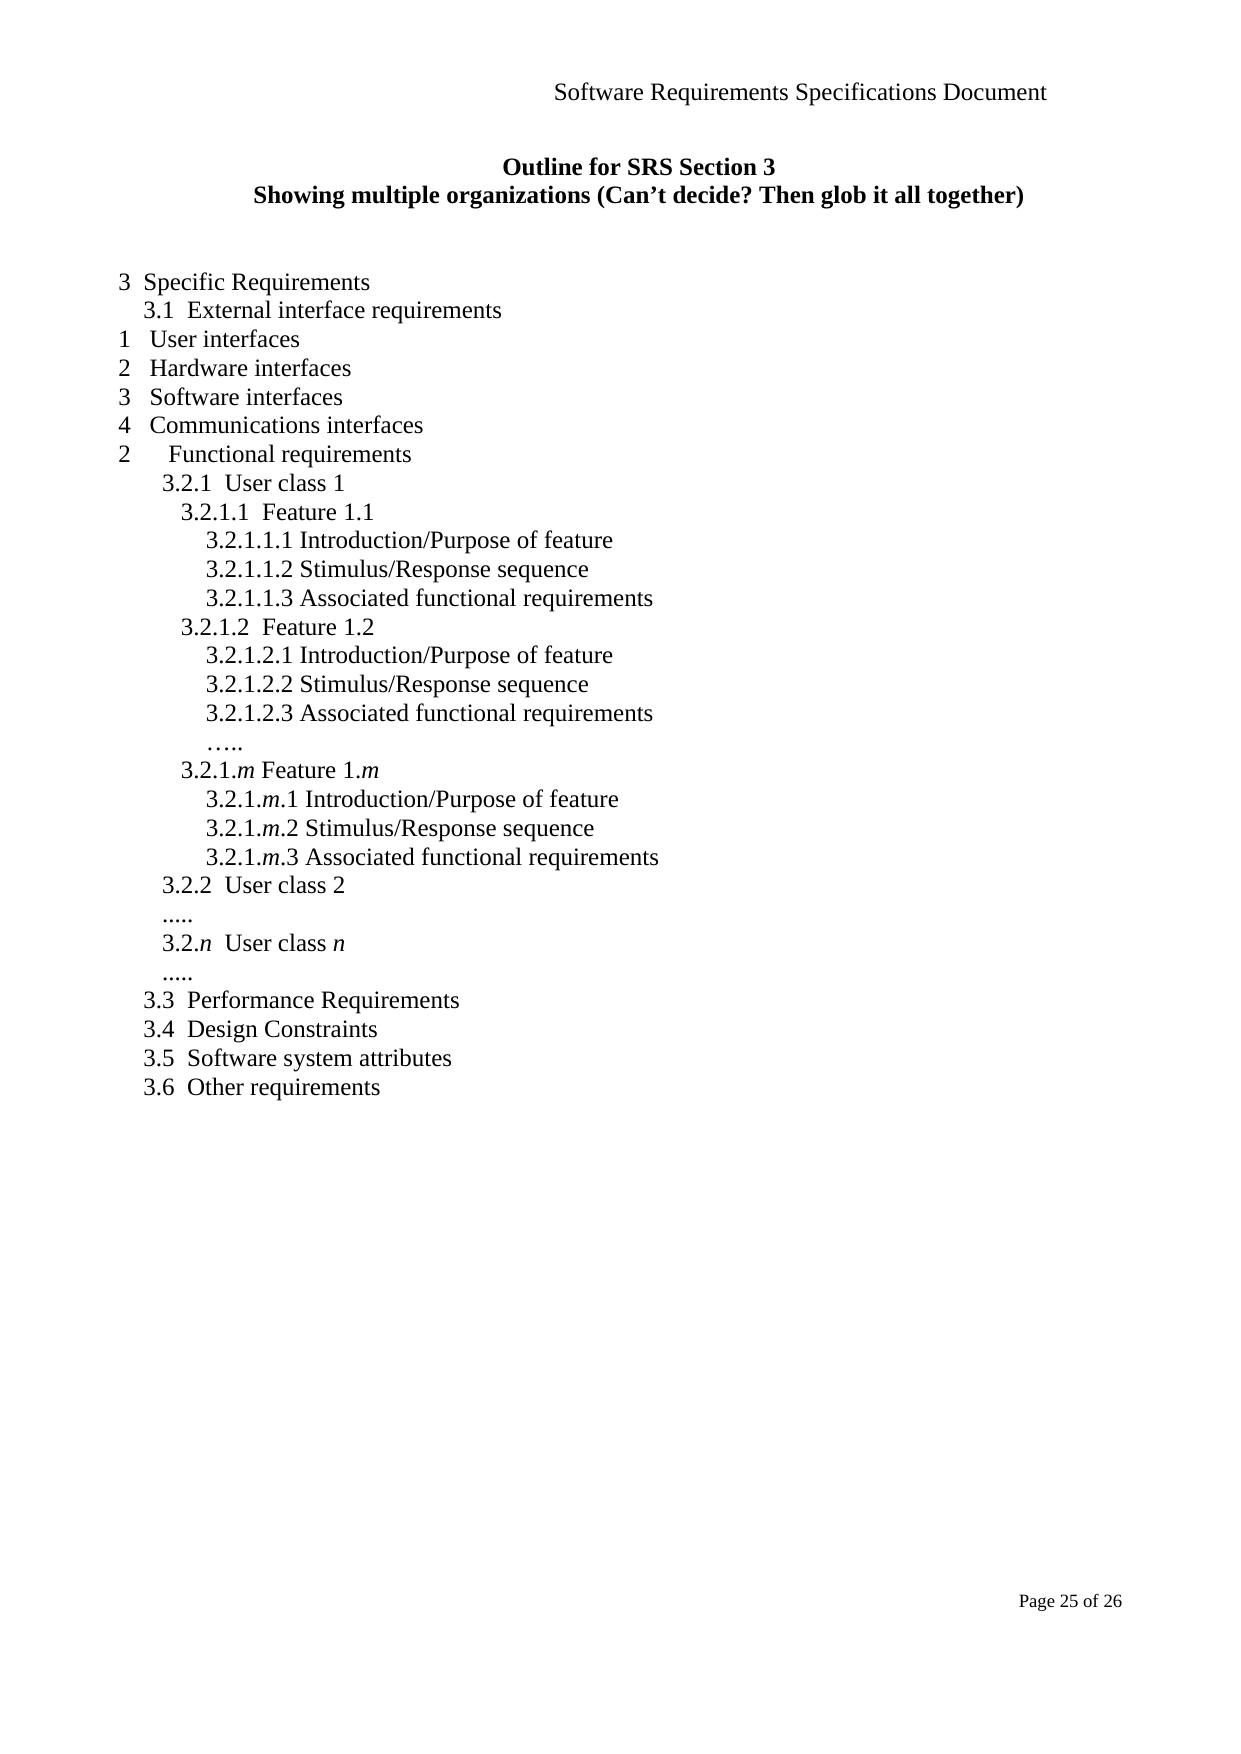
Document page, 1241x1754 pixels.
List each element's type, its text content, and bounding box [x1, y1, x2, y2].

text 3.2.1.1.3 Associated functional requirements [162, 583, 1159, 612]
list Communications interfaces [118, 411, 1159, 439]
text 3.2.1.m Feature 1.m [162, 756, 1159, 784]
text 3.2.1.1 Feature 1.1 [162, 497, 1159, 526]
text 3.2.1.2 Feature 1.2 [162, 612, 1159, 641]
text 3.2.2 User class 2 [118, 871, 1159, 899]
text 3 Specific Requirements [118, 267, 1159, 296]
text 3.2.1.2.1 Introduction/Purpose of feature [162, 641, 1159, 669]
text 3.2.1.1.2 Stimulus/Response sequence [162, 554, 1159, 583]
text 3.2.1 User class 1 [118, 468, 1159, 497]
text Outline for SRS Section 3 [118, 152, 1159, 181]
text Showing multiple organizations (Can’t decide? Then glob it all together) [118, 181, 1159, 209]
text 3.4 Design Constraints [118, 1014, 1159, 1043]
text 3.2.n User class n [118, 928, 1159, 957]
text 3.3 Performance Requirements [118, 986, 1159, 1014]
list Functional requirements [118, 439, 1159, 468]
text ….. [162, 727, 1159, 756]
text ..... [118, 957, 1159, 986]
text 3.2.1.2.2 Stimulus/Response sequence [162, 669, 1159, 698]
text 3.2.1.m.1 Introduction/Purpose of feature [162, 784, 1159, 813]
list Software interfaces [118, 382, 1159, 411]
list Hardware interfaces [118, 353, 1159, 382]
text ..... [118, 899, 1159, 928]
text 3.2.1.m.2 Stimulus/Response sequence [162, 813, 1159, 842]
text 3.2.1.m.3 Associated functional requirements [118, 842, 1159, 871]
text 3.1 External interface requirements [118, 296, 1159, 324]
text 3.5 Software system attributes [118, 1043, 1159, 1072]
text 3.6 Other requirements [118, 1072, 1159, 1101]
list User interfaces [118, 324, 1159, 353]
text 3.2.1.2.3 Associated functional requirements [162, 698, 1159, 727]
text 3.2.1.1.1 Introduction/Purpose of feature [162, 526, 1159, 554]
